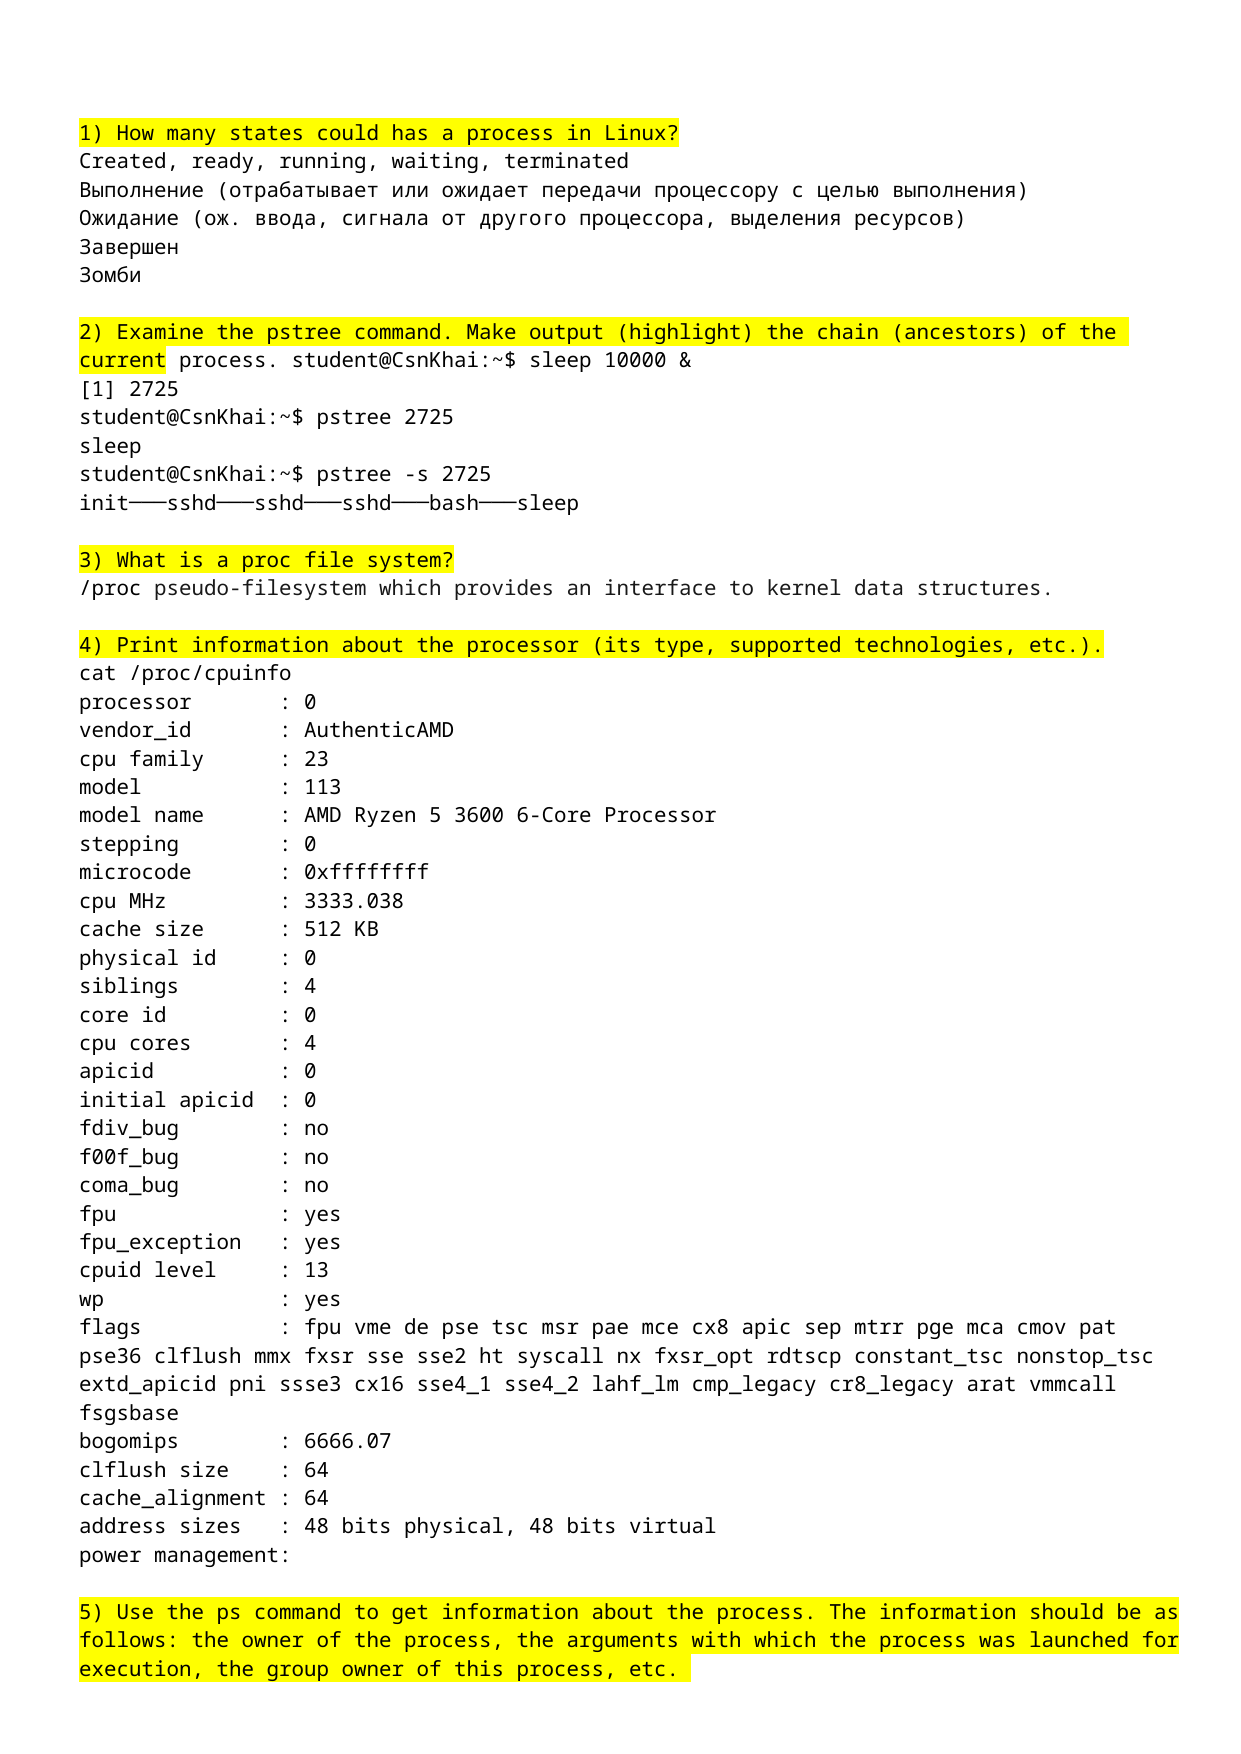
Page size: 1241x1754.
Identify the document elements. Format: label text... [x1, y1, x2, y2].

text cpuid level : 13 [79, 1256, 1186, 1284]
text power management: [79, 1540, 1186, 1568]
text fpu_exception : yes [79, 1227, 1186, 1256]
text cpu MHz : 3333.038 [79, 886, 1186, 914]
text microcode : 0xffffffff [79, 857, 1186, 886]
text student@CsnKhai:~$ pstree 2725 [79, 402, 1186, 431]
text model name : AMD Ryzen 5 3600 6-Core Processor [79, 801, 1186, 829]
text init───sshd───sshd───sshd───bash───sleep [79, 488, 1186, 516]
text 4) Print information about the processor (its type, supported technologies, etc.). [79, 630, 1186, 658]
text Ожидание (ож. ввода, сигнала от другого процессора, выделения ресурсов) [79, 203, 1186, 232]
text fpu : yes [79, 1199, 1186, 1227]
text vendor_id : AuthenticAMD [79, 715, 1186, 744]
text initial apicid : 0 [79, 1085, 1186, 1113]
text Завершен [79, 232, 1186, 260]
text wp : yes [79, 1284, 1186, 1312]
text 3) What is a proc file system? [79, 545, 1186, 573]
text Created, ready, running, waiting, terminated [79, 147, 1186, 175]
text coma_bug : no [79, 1170, 1186, 1199]
text Выполнение (отрабатывает или ожидает передачи процессору с целью выполнения) [79, 175, 1186, 203]
text fdiv_bug : no [79, 1113, 1186, 1142]
text Зомби [79, 260, 1186, 289]
text cpu cores : 4 [79, 1028, 1186, 1057]
text 5) Use the ps command to get information about the process. The information should be as follows: the owner of the process, the arguments with which the process was launched for execution, the group owner of this process, etc. [79, 1597, 1186, 1682]
text student@CsnKhai:~$ pstree -s 2725 [79, 459, 1186, 488]
text sleep [79, 431, 1186, 459]
text cat /proc/cpuinfo [79, 658, 1186, 687]
text processor : 0 [79, 687, 1186, 715]
text bogomips : 6666.07 [79, 1426, 1186, 1455]
text f00f_bug : no [79, 1142, 1186, 1170]
text siblings : 4 [79, 971, 1186, 1000]
text address sizes : 48 bits physical, 48 bits virtual [79, 1512, 1186, 1540]
text physical id : 0 [79, 943, 1186, 971]
text apicid : 0 [79, 1057, 1186, 1085]
text cpu family : 23 [79, 744, 1186, 772]
text /proc pseudo-filesystem which provides an interface to kernel data structures. [79, 573, 1186, 602]
text model : 113 [79, 772, 1186, 801]
text cache size : 512 KB [79, 914, 1186, 943]
text [1] 2725 [79, 374, 1186, 402]
text 2) Examine the pstree command. Make output (highlight) the chain (ancestors) of the current process. student@CsnKhai:~$ sleep 10000 & [79, 317, 1186, 374]
text clflush size : 64 [79, 1455, 1186, 1483]
text 1) How many states could has a process in Linux? [79, 118, 1186, 147]
text core id : 0 [79, 1000, 1186, 1028]
text flags : fpu vme de pse tsc msr pae mce cx8 apic sep mtrr pge mca cmov pat pse36 clflush mmx fxsr sse sse2 ht syscall nx fxsr_opt rdtscp constant_tsc nonstop_tsc extd_apicid pni ssse3 cx16 sse4_1 sse4_2 lahf_lm cmp_legacy cr8_legacy arat vmmcall fsgsbase [79, 1312, 1186, 1426]
text cache_alignment : 64 [79, 1483, 1186, 1512]
text stepping : 0 [79, 829, 1186, 857]
